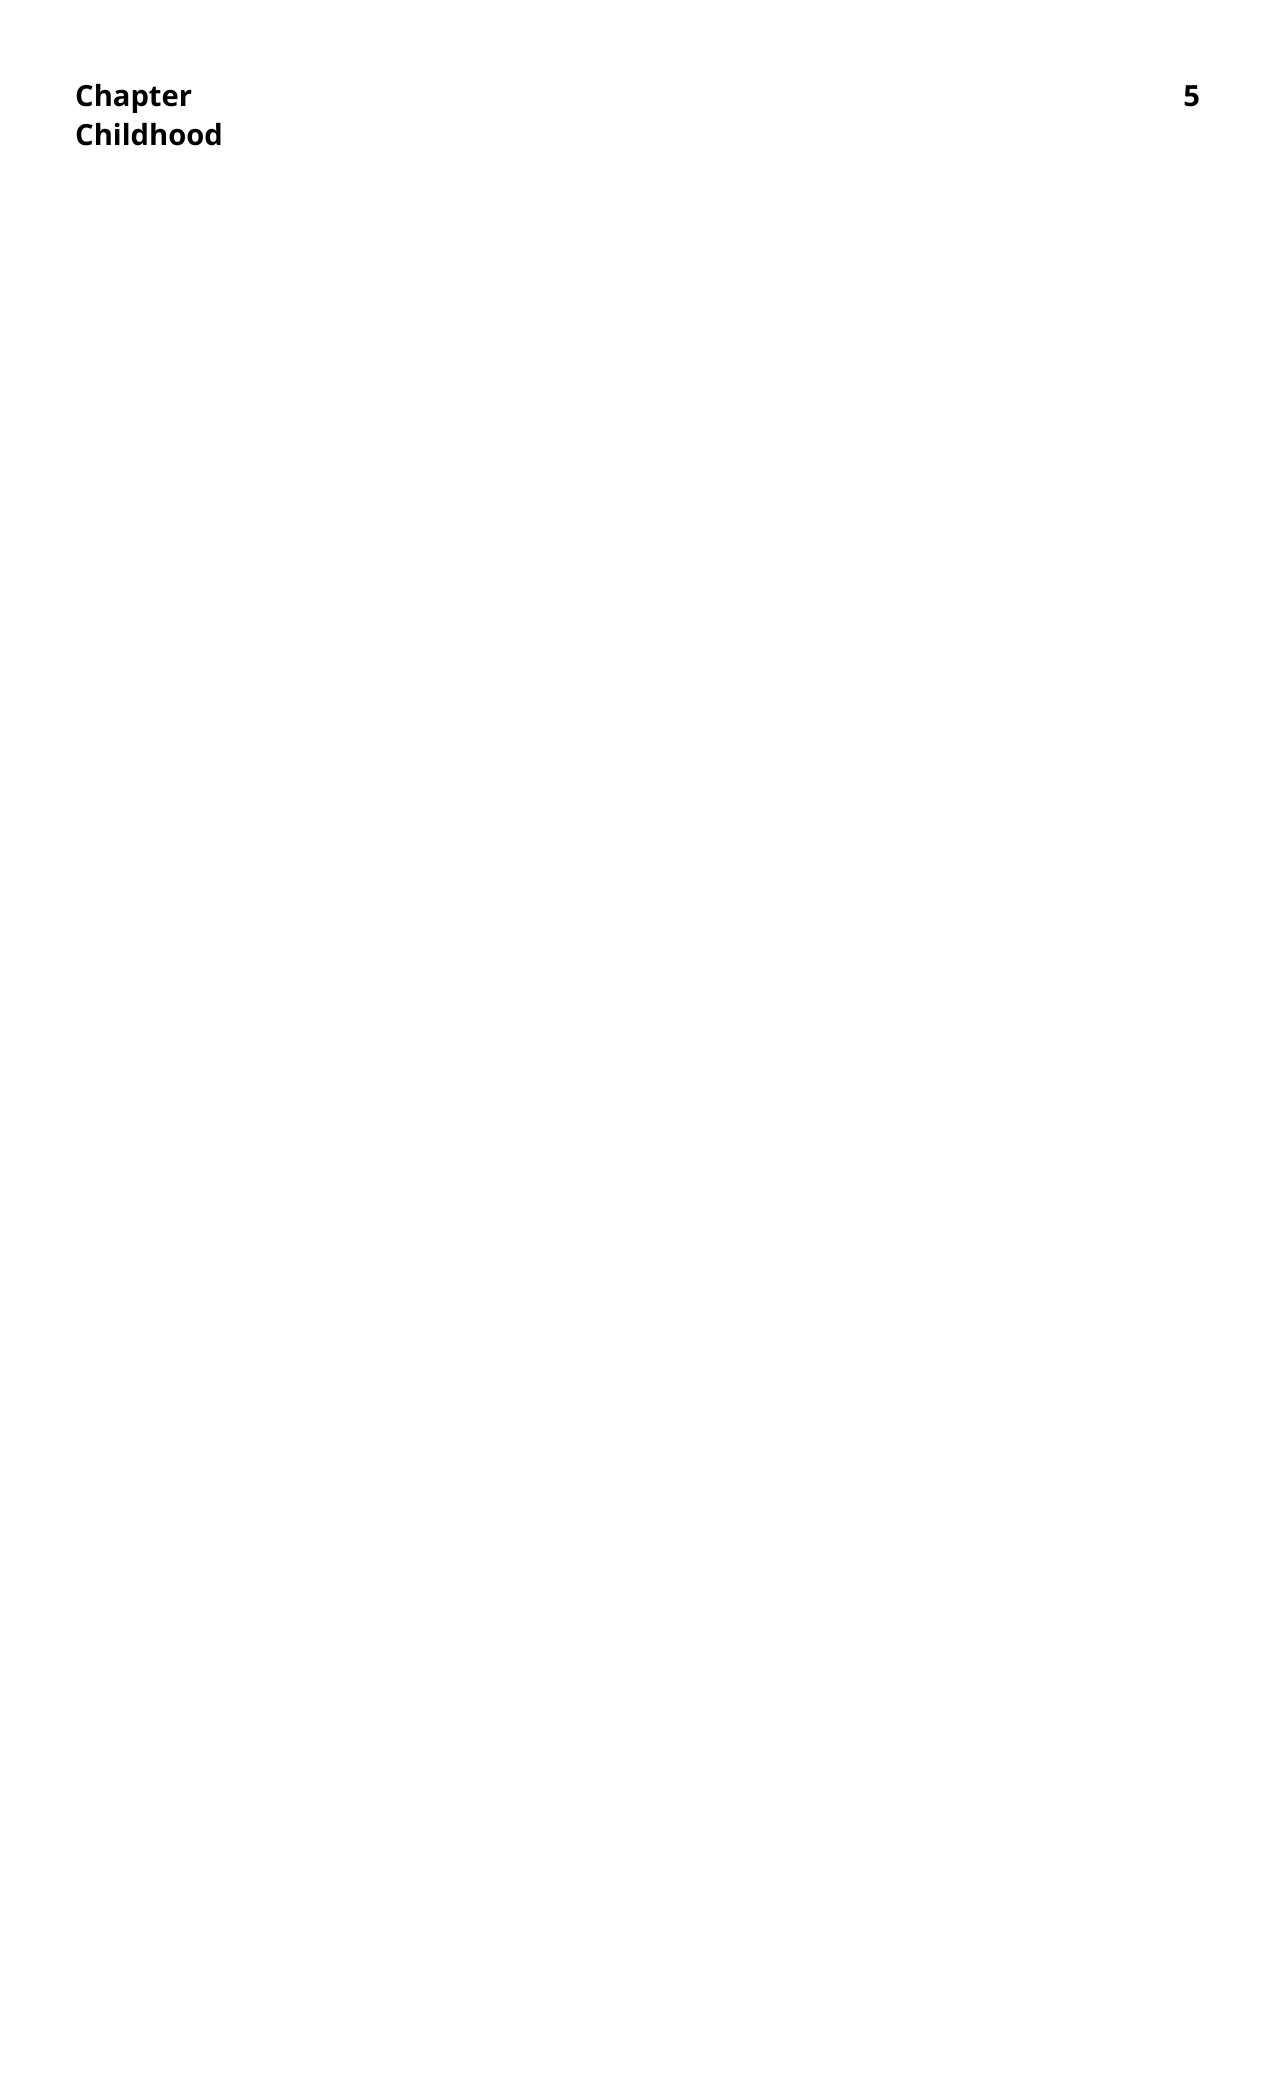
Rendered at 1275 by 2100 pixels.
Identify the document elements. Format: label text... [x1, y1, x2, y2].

subtitle Chapter 5 Childhood [75, 75, 1200, 154]
